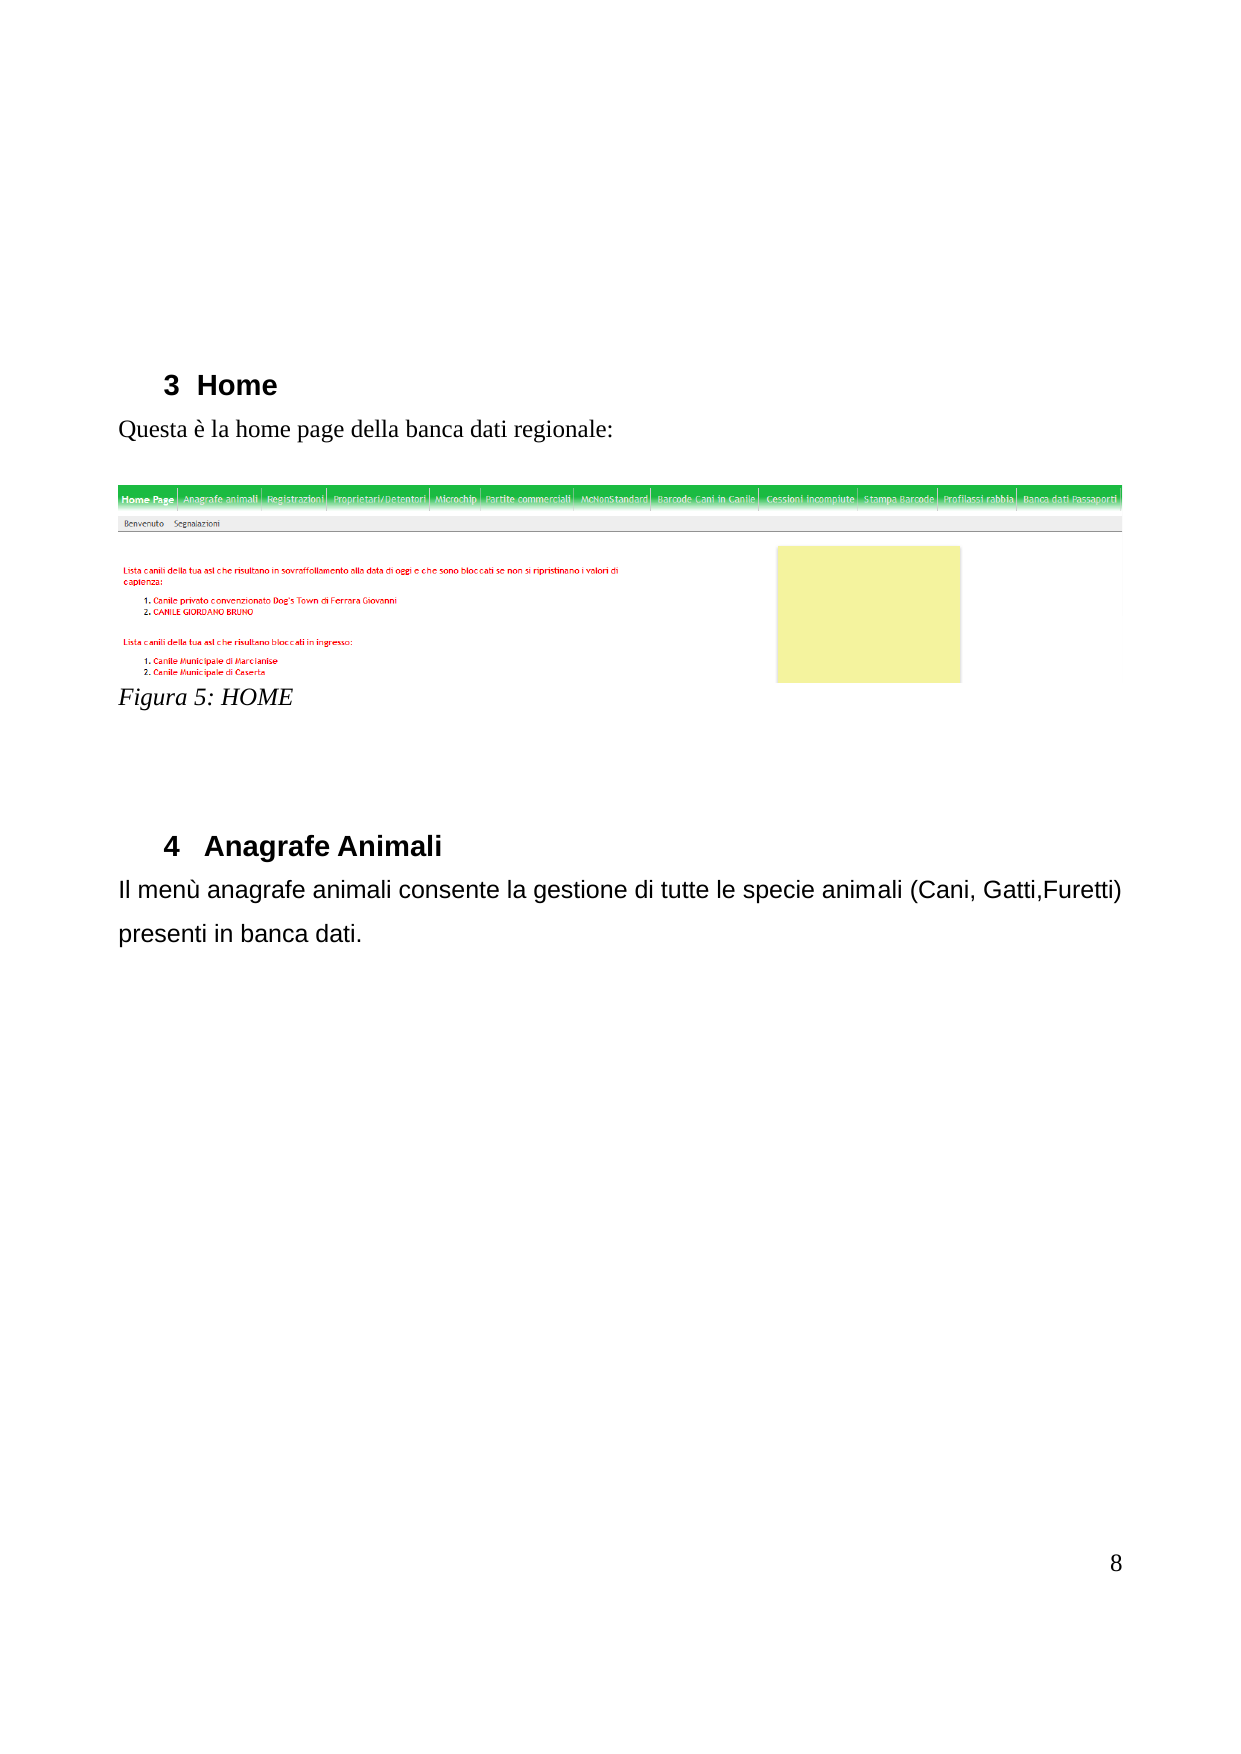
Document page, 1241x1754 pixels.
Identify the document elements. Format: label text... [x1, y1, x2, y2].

subtitle Home [155, 368, 1122, 402]
text Figura 5: HOME [118, 683, 1122, 711]
text Il menù anagrafe animali consente la gestione di tutte le specie animali (Cani, Gatti,Furetti) presenti in banca dati. [118, 875, 1122, 947]
text Questa è la home page della banca dati regionale: [118, 414, 1122, 443]
subtitle Anagrafe Animali [155, 829, 1122, 863]
picture [118, 482, 1123, 683]
